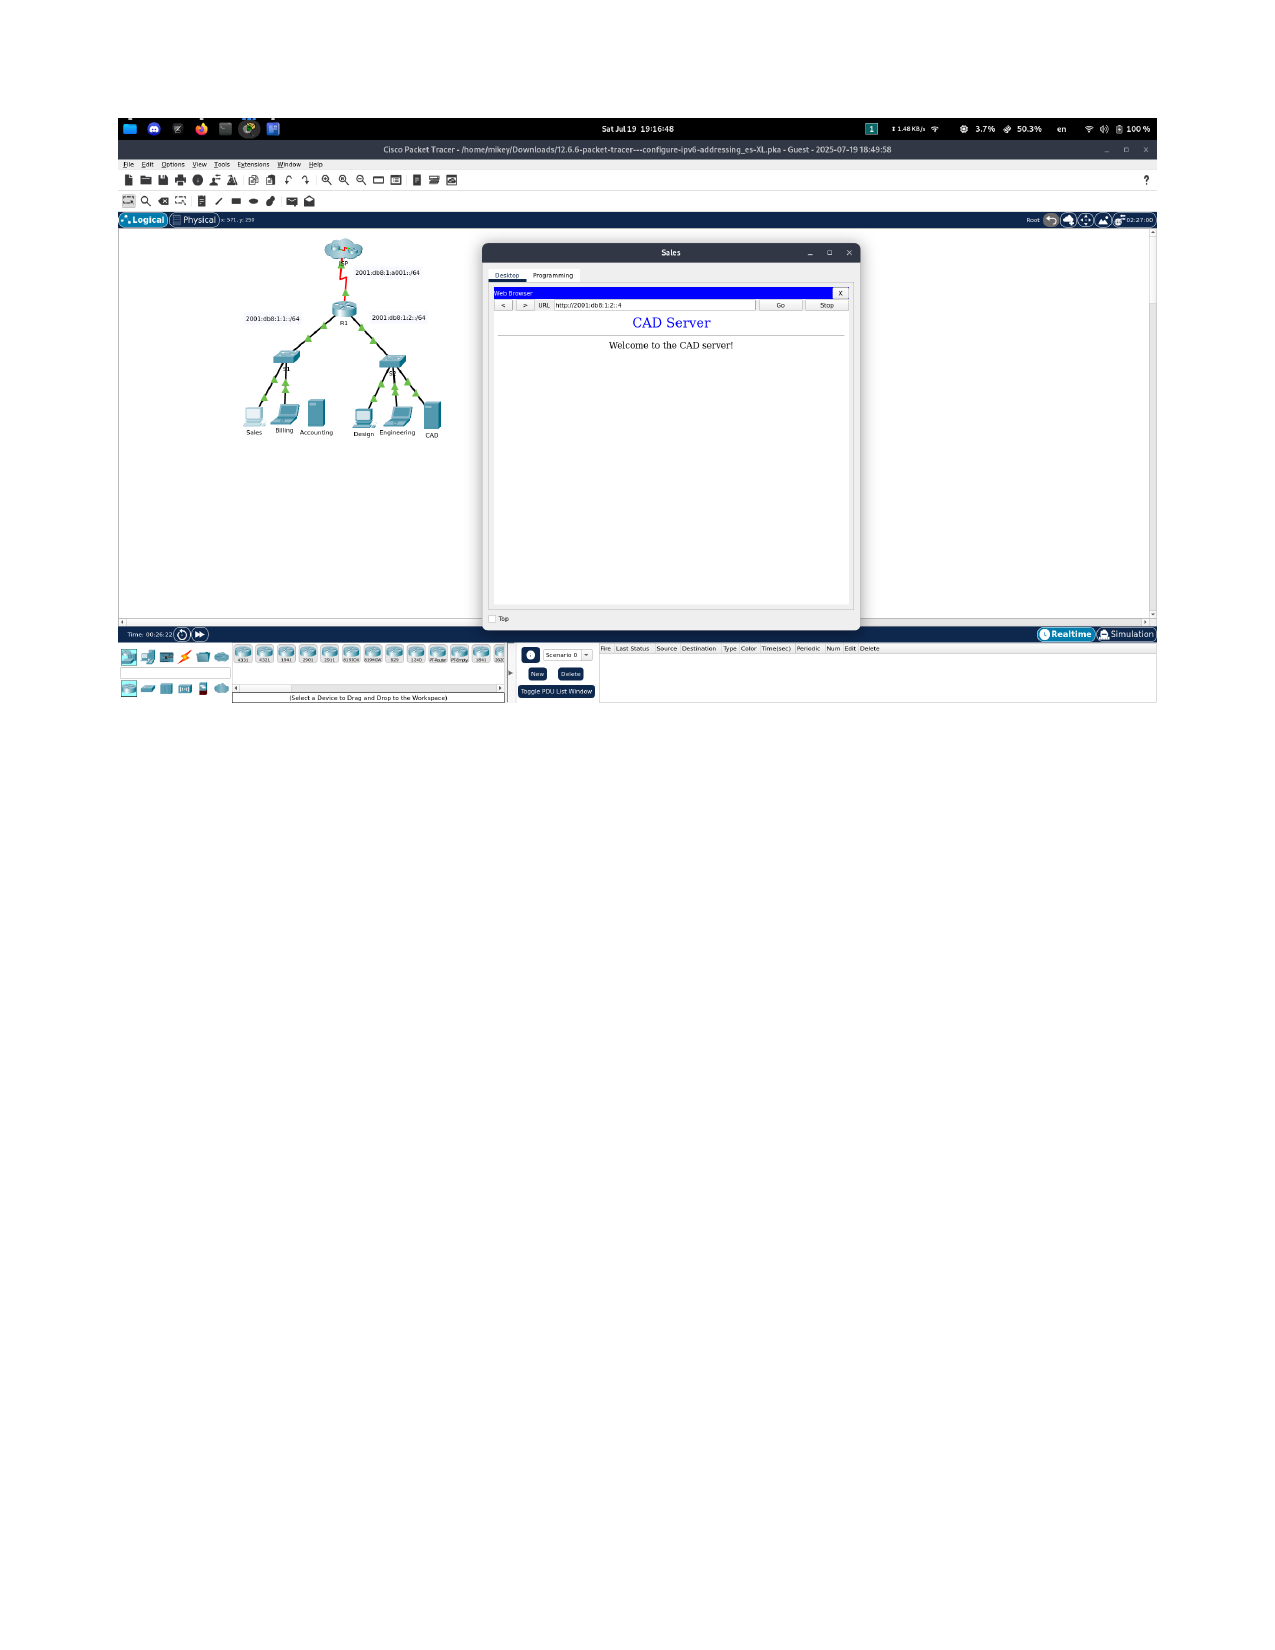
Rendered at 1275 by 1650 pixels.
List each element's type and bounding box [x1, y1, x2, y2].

picture [142, 217, 153, 224]
picture [118, 118, 1157, 703]
